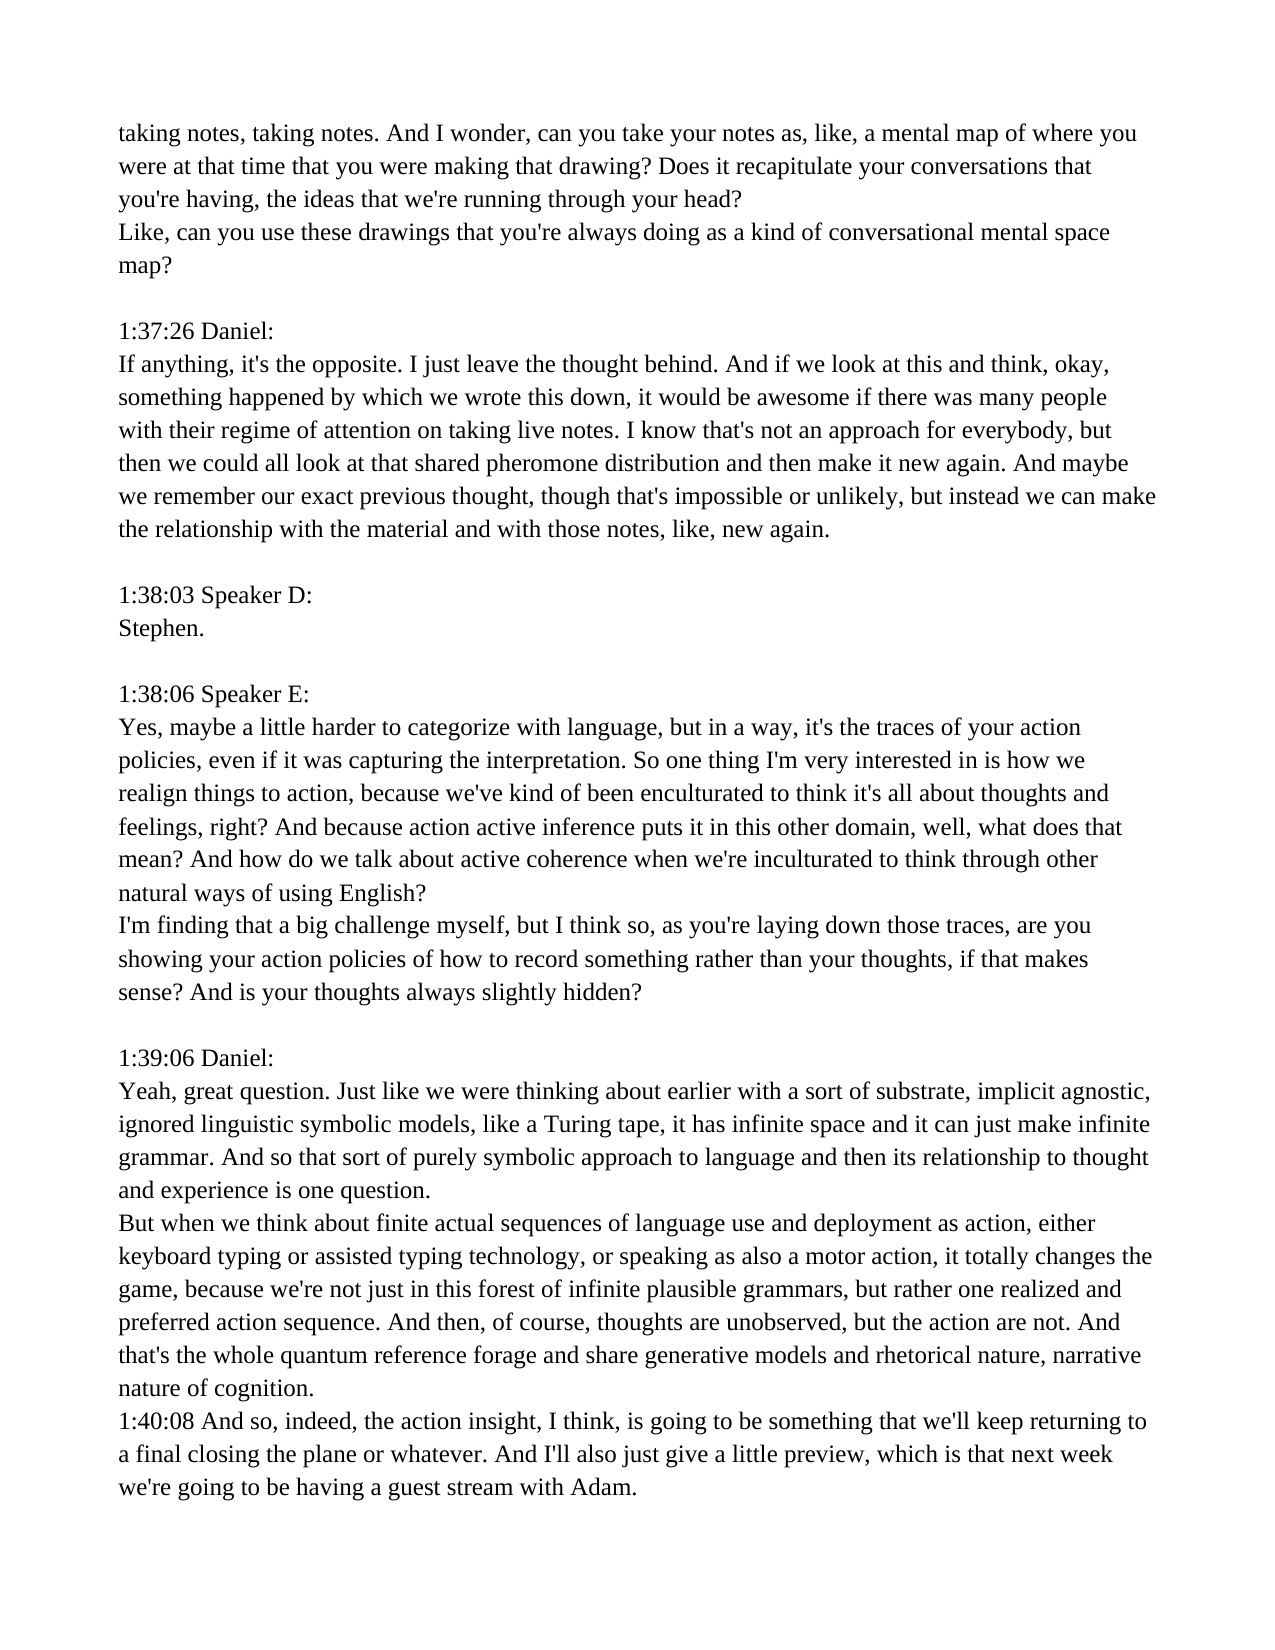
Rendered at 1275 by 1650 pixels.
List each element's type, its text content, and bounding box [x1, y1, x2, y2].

text 1:38:06 Speaker E: [118, 679, 1157, 708]
text Like, can you use these drawings that you're always doing as a kind of conversational mental space map? [118, 217, 1157, 279]
text But when we think about finite actual sequences of language use and deployment as action, either keyboard typing or assisted typing technology, or speaking as also a motor action, it totally changes the game, because we're not just in this forest of infinite plausible grammars, but rather one realized and preferred action sequence. And then, of course, thoughts are unobserved, but the action are not. And that's the whole quantum reference forage and share generative models and rhetorical nature, narrative nature of cognition. [118, 1208, 1157, 1402]
text Yes, maybe a little harder to categorize with language, but in a way, it's the traces of your action policies, even if it was capturing the interpretation. So one thing I'm very interested in is how we realign things to action, because we've kind of been enculturated to think it's all about thoughts and feelings, right? And because action active inference puts it in this other domain, well, what does that mean? And how do we talk about active coherence when we're inculturated to think through other natural ways of using English? [118, 712, 1157, 906]
text 1:39:06 Daniel: [118, 1043, 1157, 1071]
text Yeah, great question. Just like we were thinking about earlier with a sort of substrate, implicit agnostic, ignored linguistic symbolic models, like a Turing tape, it has infinite space and it can just make infinite grammar. And so that sort of purely symbolic approach to language and then its relationship to thought and experience is one question. [118, 1076, 1157, 1203]
text 1:37:26 Daniel: [118, 316, 1157, 345]
text taking notes, taking notes. And I wonder, can you take your notes as, like, a mental map of where you were at that time that you were making that drawing? Does it recapitulate your conversations that you're having, the ideas that we're running through your head? [118, 118, 1157, 213]
text 1:40:08 And so, indeed, the action insight, I think, is going to be something that we'll keep returning to a final closing the plane or whatever. And I'll also just give a little preview, which is that next week we're going to be having a guest stream with Adam. [118, 1406, 1157, 1501]
text If anything, it's the opposite. I just leave the thought behind. And if we look at this and think, okay, something happened by which we wrote this down, it would be awesome if there was many people with their regime of attention on taking live notes. I know that's not an approach for everybody, but then we could all look at that shared pheromone distribution and then make it new again. And maybe we remember our exact previous thought, though that's impossible or unlikely, but instead we can make the relationship with the material and with those notes, like, new again. [118, 349, 1157, 543]
text 1:38:03 Speaker D: [118, 580, 1157, 609]
text I'm finding that a big challenge myself, but I think so, as you're laying down those traces, are you showing your action policies of how to record something rather than your thoughts, if that makes sense? And is your thoughts always slightly hidden? [118, 911, 1157, 1005]
text Stephen. [118, 613, 1157, 642]
